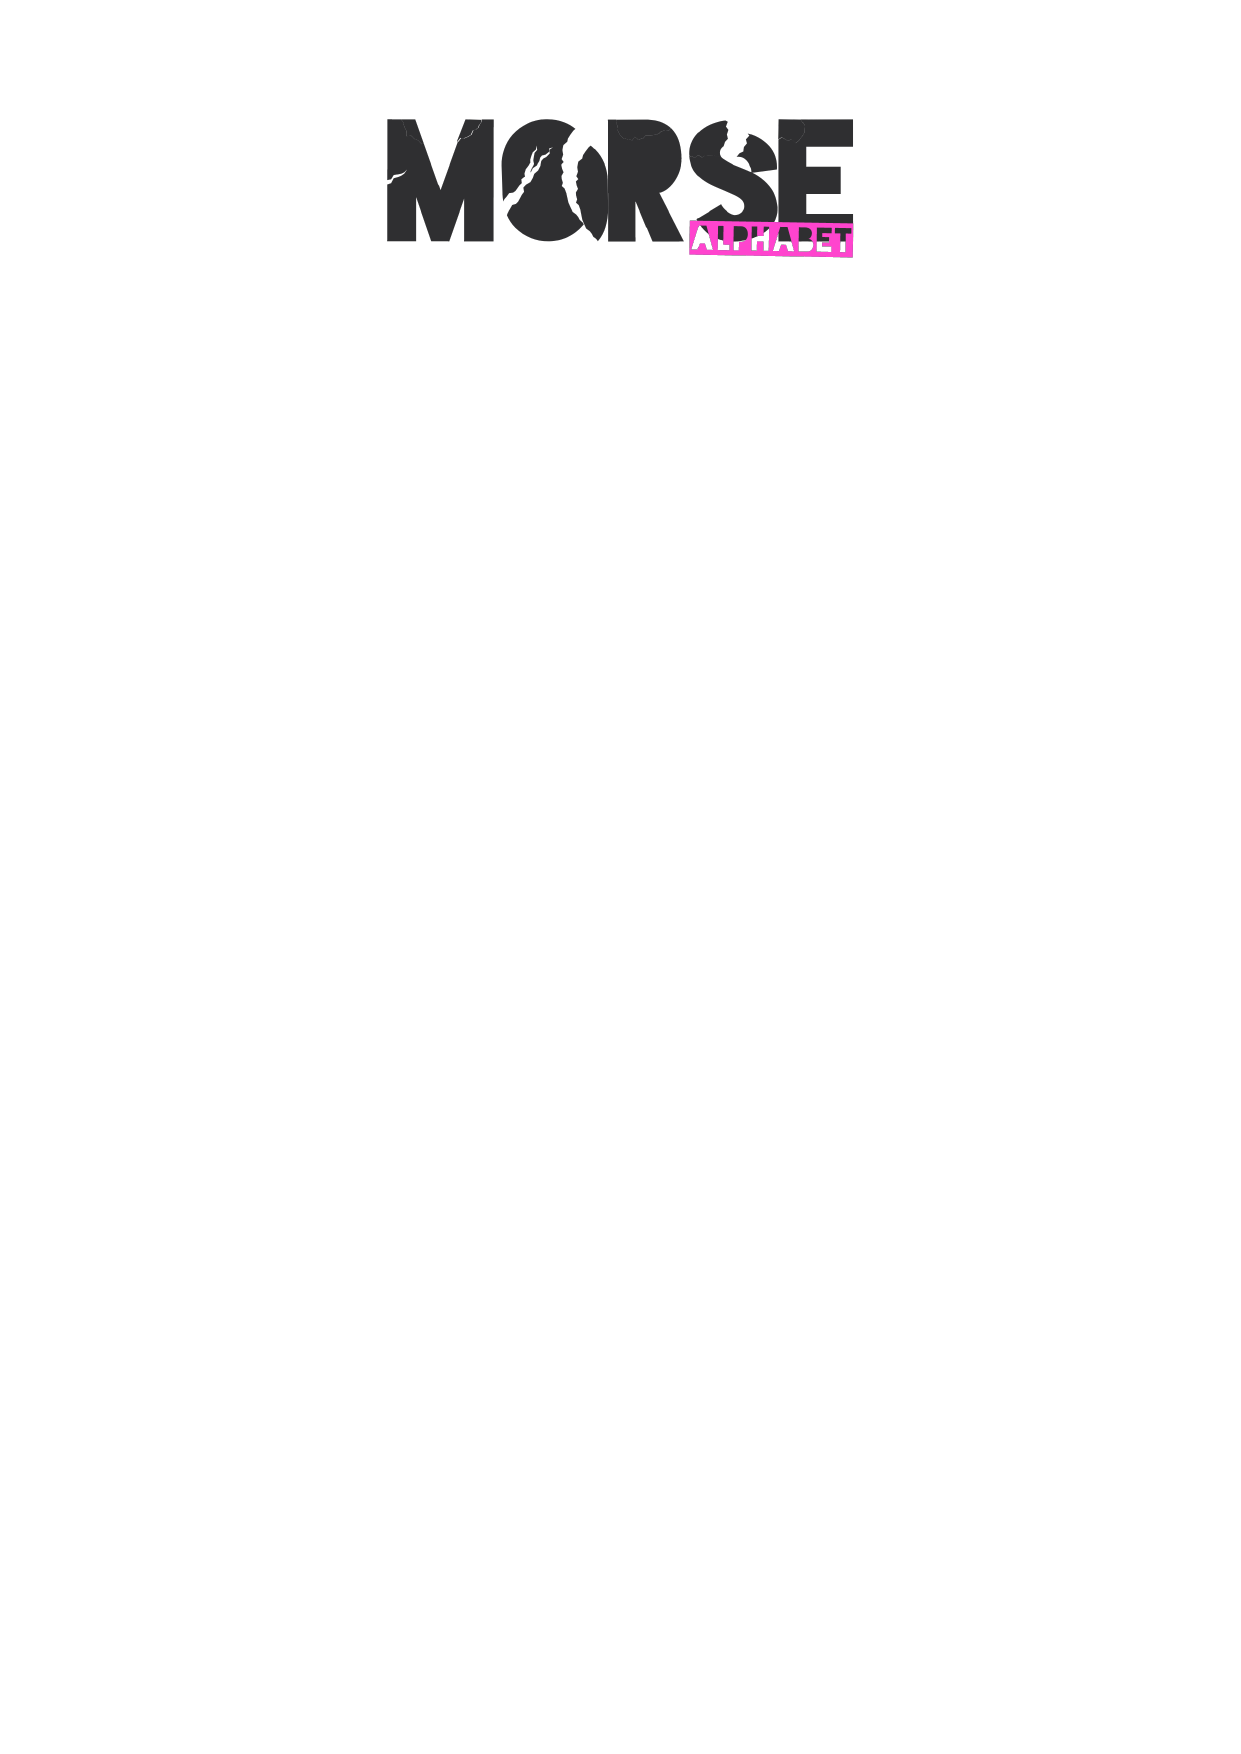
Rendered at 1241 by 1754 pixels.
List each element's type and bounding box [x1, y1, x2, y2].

picture [386, 118, 854, 258]
